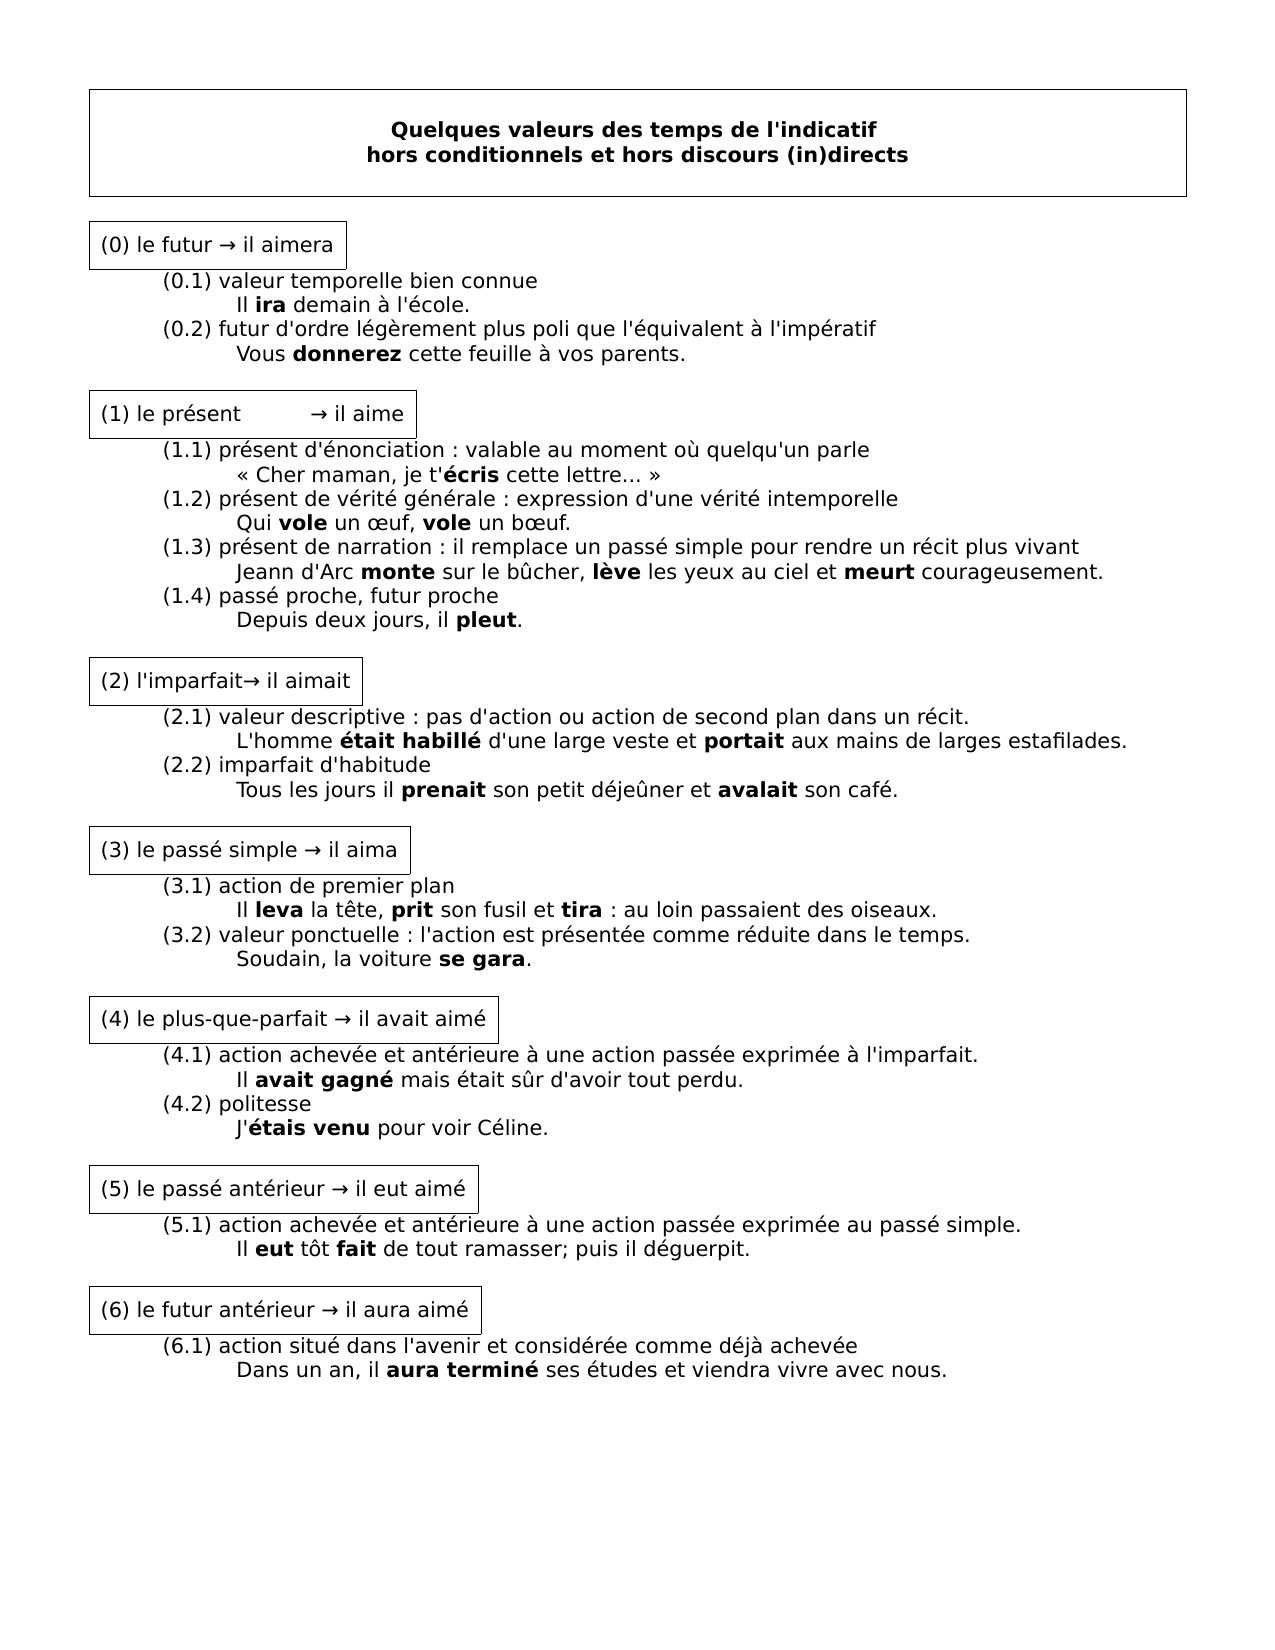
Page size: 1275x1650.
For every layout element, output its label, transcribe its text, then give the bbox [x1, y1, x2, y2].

text (4) le plus-que-parfait → il avait aimé [90, 997, 498, 1043]
text (1.3) présent de narration : il remplace un passé simple pour rendre un récit plus vivant [88, 535, 1186, 560]
text Quelques valeurs des temps de l'indicatif [90, 90, 1186, 113]
text (1.4) passé proche, futur proche [88, 584, 1186, 608]
text (6) le futur antérieur → il aura aimé [90, 1287, 481, 1334]
text (3.2) valeur ponctuelle : l'action est présentée comme réduite dans le temps. [88, 923, 1186, 947]
text (2.2) imparfait d'habitude [88, 753, 1186, 778]
text hors conditionnels et hors discours (in)directs [90, 113, 1186, 196]
text (1) le présent → il aime [90, 391, 416, 438]
text (4.1) action achevée et antérieure à une action passée exprimée à l'imparfait. [88, 1043, 1186, 1068]
text (0.2) futur d'ordre légèrement plus poli que l'équivalent à l'impératif [88, 317, 1186, 342]
text (1.2) présent de vérité générale : expression d'une vérité intemporelle [88, 487, 1186, 511]
text (0) le futur → il aimera [90, 222, 346, 269]
text Il leva la tête, prit son fusil et tira : au loin passaient des oiseaux. [88, 898, 1186, 923]
text Il avait gagné mais était sûr d'avoir tout perdu. [88, 1068, 1186, 1092]
text Depuis deux jours, il pleut. [88, 608, 1186, 632]
text Il ira demain à l'école. [88, 293, 1186, 317]
text [499, 996, 1186, 1043]
text « Cher maman, je t'écris cette lettre... » [88, 463, 1186, 487]
text Jeann d'Arc monte sur le bûcher, lève les yeux au ciel et meurt courageusement. [88, 560, 1186, 584]
text [417, 390, 1186, 438]
text (1.1) présent d'énonciation : valable au moment où quelqu'un parle [88, 438, 1186, 463]
text [482, 1286, 1186, 1334]
text J'étais venu pour voir Céline. [88, 1116, 1186, 1141]
text (2) l'imparfait→ il aimait [90, 658, 362, 705]
text [363, 657, 1186, 705]
text L'homme était habillé d'une large veste et portait aux mains de larges estafilades. [88, 729, 1186, 753]
text Soudain, la voiture se gara. [88, 947, 1186, 971]
text (3.1) action de premier plan [88, 874, 1186, 898]
text (4.2) politesse [88, 1092, 1186, 1116]
text (3) le passé simple → il aima [90, 827, 410, 874]
text Dans un an, il aura terminé ses études et viendra vivre avec nous. [88, 1358, 1186, 1382]
text Tous les jours il prenait son petit déjeûner et avalait son café. [88, 778, 1186, 802]
text (6.1) action situé dans l'avenir et considérée comme déjà achevée [88, 1334, 1186, 1358]
text (2.1) valeur descriptive : pas d'action ou action de second plan dans un récit. [88, 705, 1186, 729]
text [479, 1165, 1186, 1213]
text (5) le passé antérieur → il eut aimé [90, 1166, 478, 1213]
text [411, 826, 1186, 874]
text (5.1) action achevée et antérieure à une action passée exprimée au passé simple. [88, 1213, 1186, 1237]
text [347, 221, 1186, 269]
text Vous donnerez cette feuille à vos parents. [88, 342, 1186, 366]
text (0.1) valeur temporelle bien connue [88, 269, 1186, 293]
text Qui vole un œuf, vole un bœuf. [88, 511, 1186, 535]
text Il eut tôt fait de tout ramasser; puis il déguerpit. [88, 1237, 1186, 1261]
